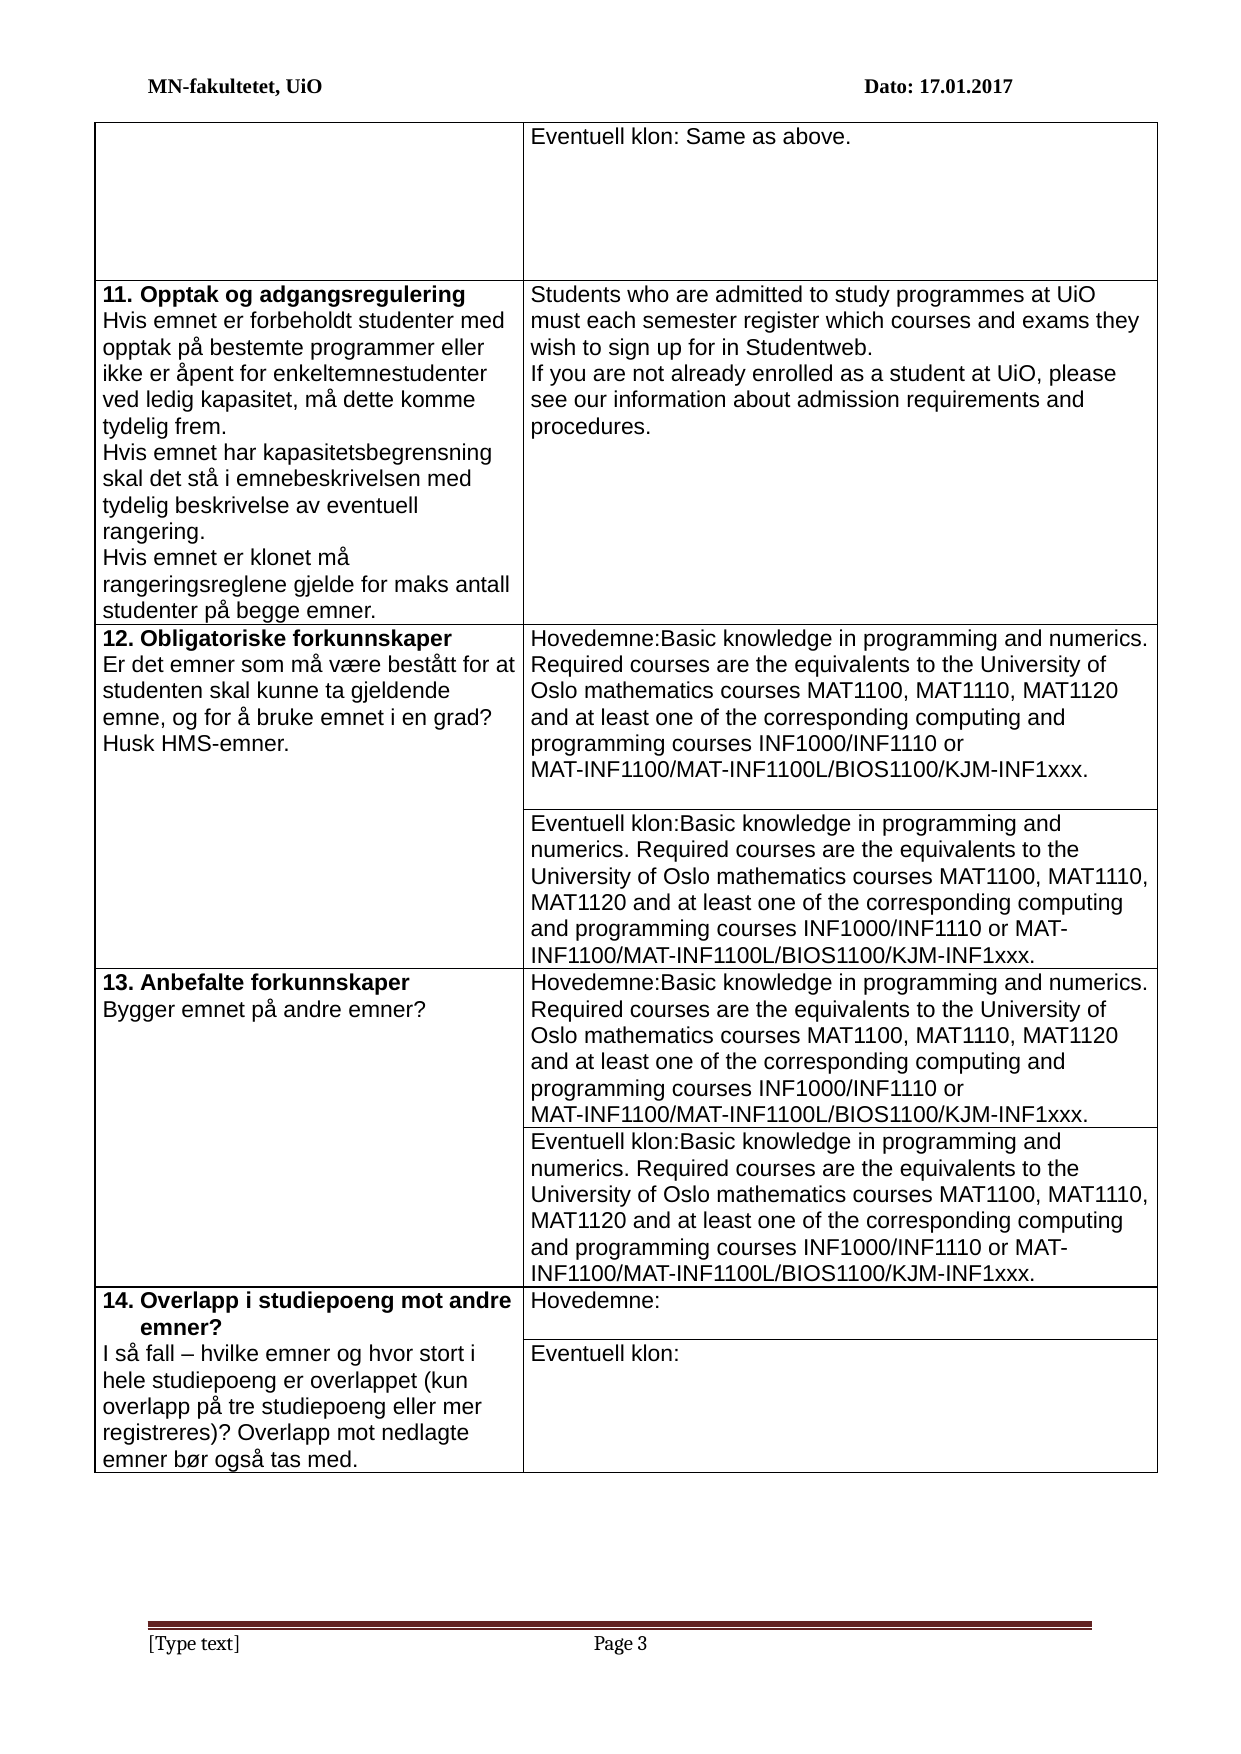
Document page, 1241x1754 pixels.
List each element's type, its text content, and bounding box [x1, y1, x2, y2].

table_cell Hovedemne:Basic knowledge in programming and numerics. Required courses are the equivalents to the University of Oslo mathematics courses MAT1100, MAT1110, MAT1120 and at least one of the corresponding computing and programming courses INF1000/INF1110 or MAT-INF1100/MAT-INF1100L/BIOS1100/KJM-INF1xxx. [524, 625, 1157, 809]
table_cell [96, 123, 523, 280]
table_cell Opptak og adgangsregulering Hvis emnet er forbeholdt studenter med opptak på bestemte programmer eller ikke er åpent for enkeltemnestudenter ved ledig kapasitet, må dette komme tydelig frem. Hvis emnet har kapasitetsbegrensning skal det stå i emnebeskrivelsen med tydelig beskrivelse av eventuell rangering. Hvis emnet er klonet må rangeringsreglene gjelde for maks antall studenter på begge emner. [96, 281, 523, 623]
table_cell [1158, 122, 1240, 280]
table_cell [1158, 809, 1240, 968]
table_cell Eventuell klon:Basic knowledge in programming and numerics. Required courses are the equivalents to the University of Oslo mathematics courses MAT1100, MAT1110, MAT1120 and at least one of the corresponding computing and programming courses INF1000/INF1110 or MAT-INF1100/MAT-INF1100L/BIOS1100/KJM-INF1xxx. [524, 1128, 1157, 1286]
table_cell Overlapp i studiepoeng mot andre emner? I så fall – hvilke emner og hvor stort i hele studiepoeng er overlappet (kun overlapp på tre studiepoeng eller mer registreres)? Overlapp mot nedlagte emner bør også tas med. [96, 1288, 523, 1472]
table_cell Eventuell klon: [524, 1340, 1157, 1472]
table_cell Hovedemne:Basic knowledge in programming and numerics. Required courses are the equivalents to the University of Oslo mathematics courses MAT1100, MAT1110, MAT1120 and at least one of the corresponding computing and programming courses INF1000/INF1110 or MAT-INF1100/MAT-INF1100L/BIOS1100/KJM-INF1xxx. [524, 969, 1157, 1127]
table_cell [1158, 968, 1240, 1127]
table_cell Students who are admitted to study programmes at UiO must each semester register which courses and exams they wish to sign up for in Studentweb. If you are not already enrolled as a student at UiO, please see our information about admission requirements and procedures. [524, 281, 1157, 623]
table_cell Eventuell klon:Basic knowledge in programming and numerics. Required courses are the equivalents to the University of Oslo mathematics courses MAT1100, MAT1110, MAT1120 and at least one of the corresponding computing and programming courses INF1000/INF1110 or MAT-INF1100/MAT-INF1100L/BIOS1100/KJM-INF1xxx. [524, 810, 1157, 968]
table_cell Hovedemne: [524, 1288, 1157, 1339]
table_cell Obligatoriske forkunnskaper Er det emner som må være bestått for at studenten skal kunne ta gjeldende emne, og for å bruke emnet i en grad? Husk HMS-emner. [96, 625, 523, 968]
table_cell [1158, 624, 1240, 809]
table_cell [1158, 1127, 1240, 1286]
table_cell Anbefalte forkunnskaper Bygger emnet på andre emner? [96, 969, 523, 1286]
table_cell [1158, 1286, 1240, 1339]
table_cell [1158, 1339, 1240, 1472]
table_cell Eventuell klon: Same as above. [524, 123, 1157, 280]
table_cell [1158, 280, 1240, 623]
